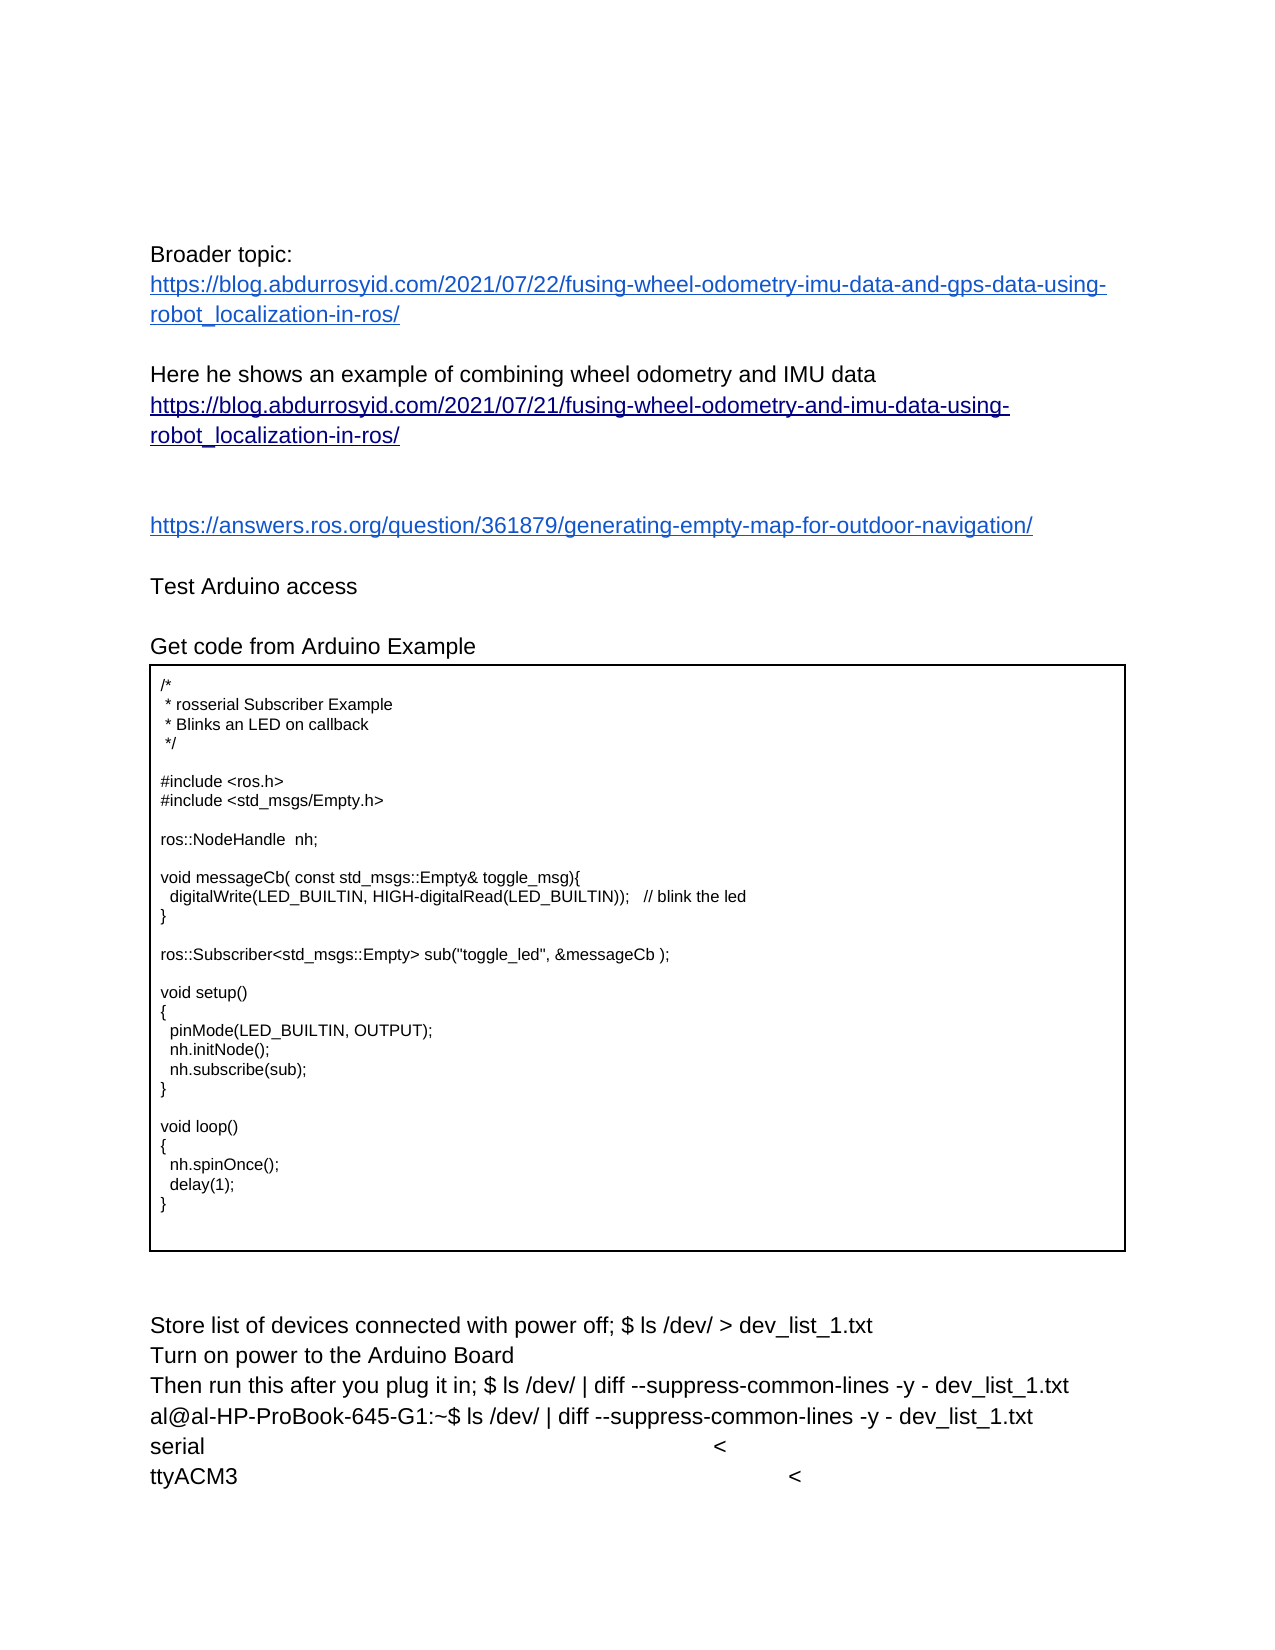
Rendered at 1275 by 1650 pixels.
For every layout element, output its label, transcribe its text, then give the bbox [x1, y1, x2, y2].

text Then run this after you plug it in; $ ls /dev/ | diff --suppress-common-lines -y - dev_list_1.txt [150, 1372, 1125, 1399]
text Test Arduino access [150, 573, 1125, 599]
text Turn on power to the Arduino Board [150, 1342, 1125, 1368]
text https://blog.abdurrosyid.com/2021/07/22/fusing-wheel-odometry-imu-data-and-gps-data-using-robot_localization-in-ros/ [150, 271, 1125, 327]
table_header /* * rosserial Subscriber Example * Blinks an LED on callback */ #include <ros.h> #include <std_msgs/Empty.h> ros::NodeHandle nh; void messageCb( const std_msgs::Empty& toggle_msg){ digitalWrite(LED_BUILTIN, HIGH-digitalRead(LED_BUILTIN)); // blink the led } ros::Subscriber<std_msgs::Empty> sub("toggle_led", &messageCb ); void setup() { pinMode(LED_BUILTIN, OUTPUT); nh.initNode(); nh.subscribe(sub); } void loop() { nh.spinOnce(); delay(1); } [151, 666, 1124, 1249]
text Broader topic: [150, 241, 1125, 267]
text serial < [150, 1433, 1125, 1459]
text https://answers.ros.org/question/361879/generating-empty-map-for-outdoor-navigation/ [150, 512, 1125, 539]
text Get code from Arduino Example [150, 633, 1125, 660]
text ttyACM3 < [150, 1463, 1125, 1489]
text Here he shows an example of combining wheel odometry and IMU data [150, 361, 1125, 388]
text https://blog.abdurrosyid.com/2021/07/21/fusing-wheel-odometry-and-imu-data-using-robot_localization-in-ros/ [150, 392, 1125, 448]
text al@al-HP-ProBook-645-G1:~$ ls /dev/ | diff --suppress-common-lines -y - dev_list_1.txt [150, 1403, 1125, 1429]
text Store list of devices connected with power off; $ ls /dev/ > dev_list_1.txt [150, 1312, 1125, 1338]
